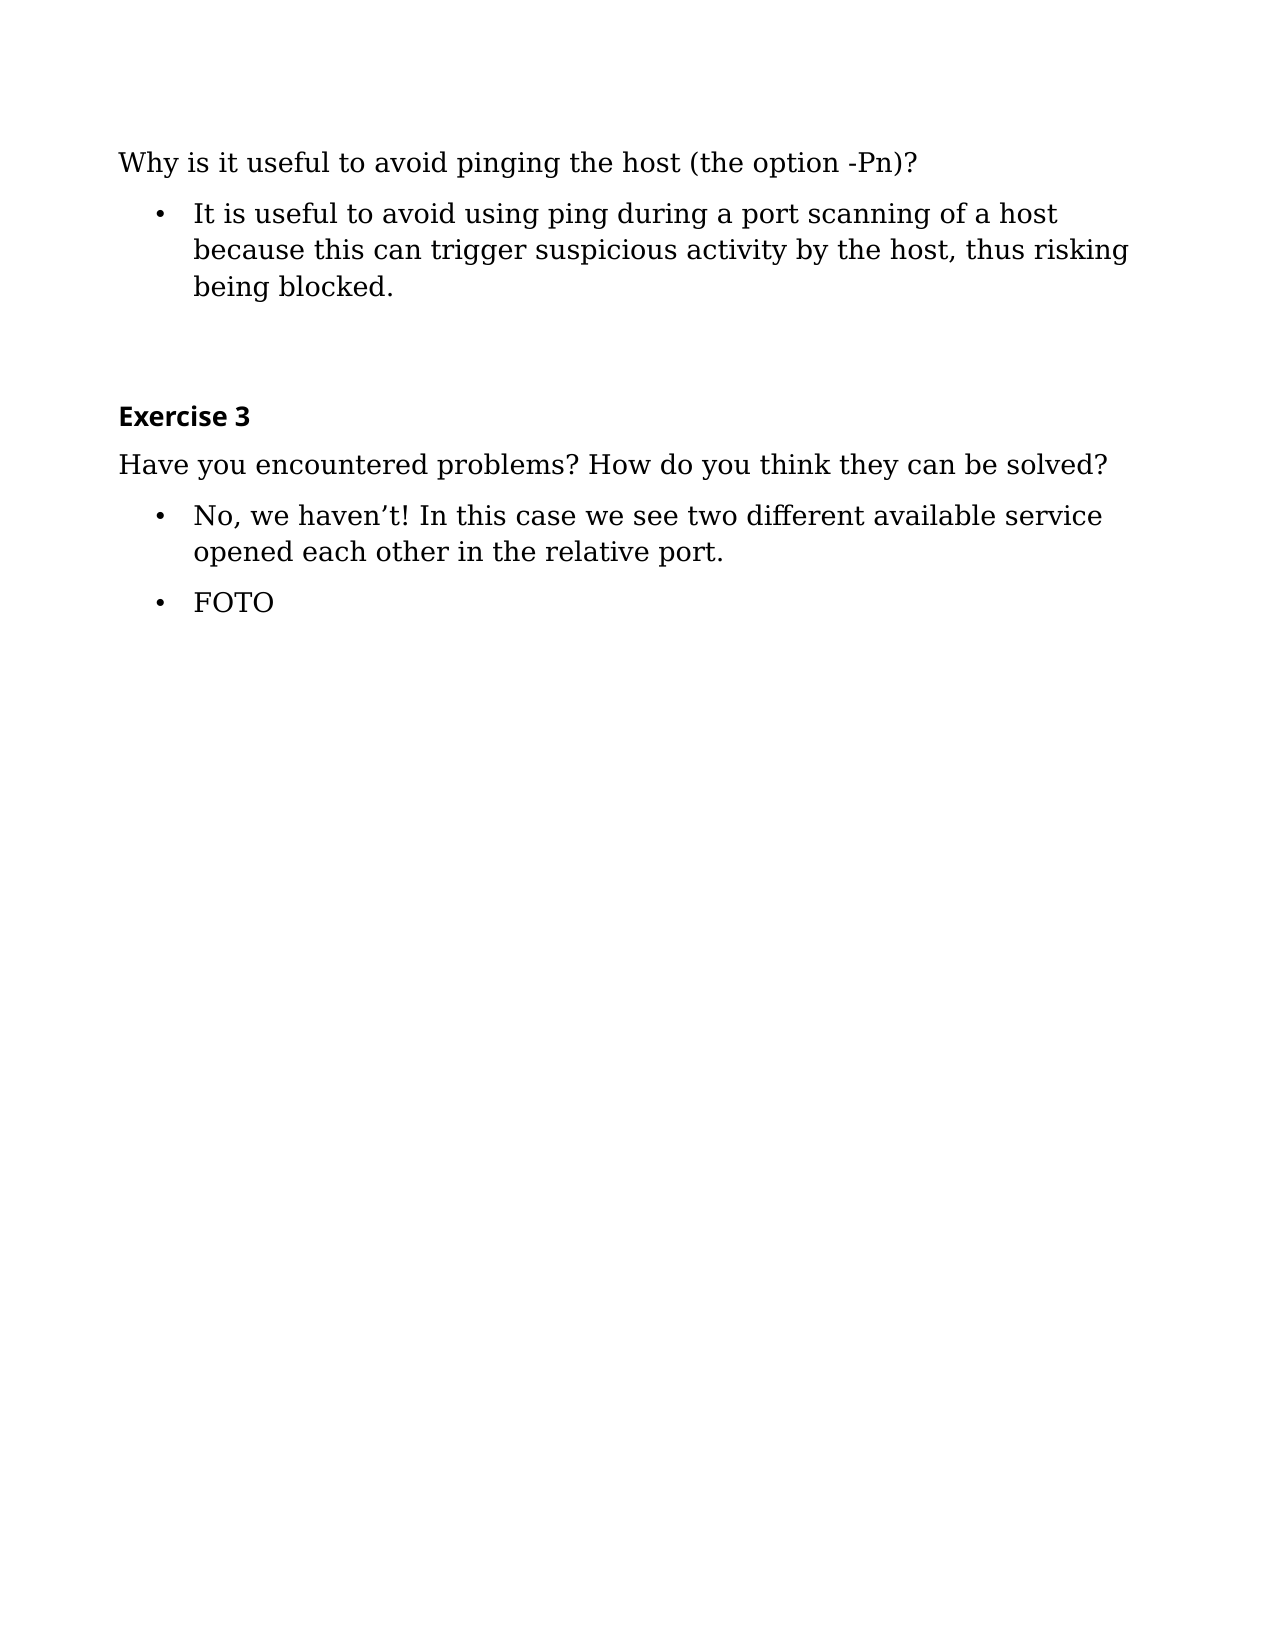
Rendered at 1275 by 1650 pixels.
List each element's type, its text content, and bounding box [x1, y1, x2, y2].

list FOTO [156, 587, 1157, 619]
subtitle Exercise 3 [118, 398, 1157, 434]
list No, we haven’t! In this case we see two different available service opened each other in the relative port. [156, 500, 1157, 568]
text Why is it useful to avoid pinging the host (the option -Pn)? [118, 148, 1157, 179]
list It is useful to avoid using ping during a port scanning of a host because this can trigger suspicious activity by the host, thus risking being blocked. [156, 198, 1157, 302]
text Have you encountered problems? How do you think they can be solved? [118, 449, 1157, 481]
